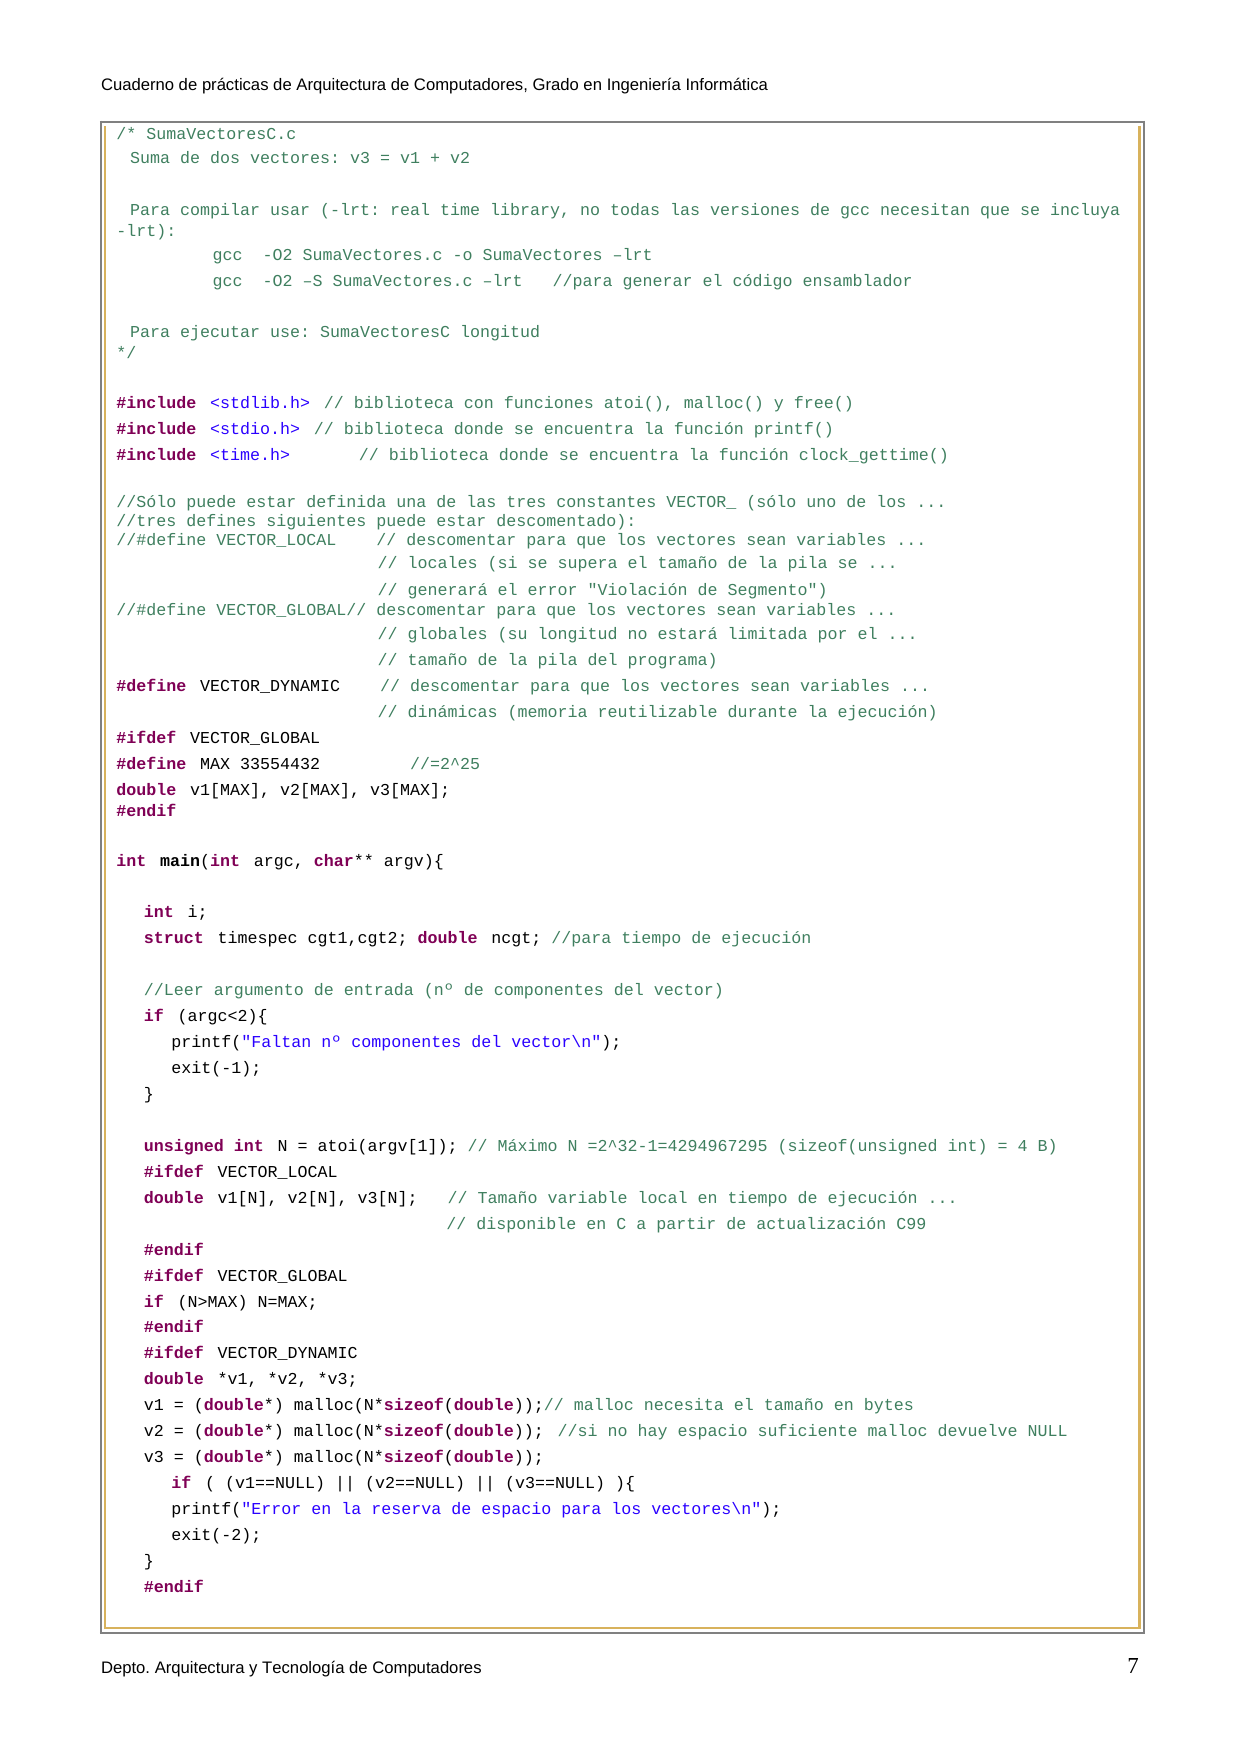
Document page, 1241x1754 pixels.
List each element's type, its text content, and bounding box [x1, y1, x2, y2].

table_cell /* SumaVectoresC.c Suma de dos vectores: v3 = v1 + v2 Para compilar usar (-lrt: real time library, no todas las versiones de gcc necesitan que se incluya -lrt): gcc -O2 SumaVectores.c -o SumaVectores –lrt gcc -O2 –S SumaVectores.c –lrt //para generar el código ensamblador Para ejecutar use: SumaVectoresC longitud */ #include <stdlib.h> // biblioteca con funciones atoi(), malloc() y free() #include <stdio.h> // biblioteca donde se encuentra la función printf() #include <time.h> // biblioteca donde se encuentra la función clock_gettime() //Sólo puede estar definida una de las tres constantes VECTOR_ (sólo uno de los ... //tres defines siguientes puede estar descomentado): //#define VECTOR_LOCAL // descomentar para que los vectores sean variables ... // locales (si se supera el tamaño de la pila se ... // generará el error "Violación de Segmento") //#define VECTOR_GLOBAL// descomentar para que los vectores sean variables ... // globales (su longitud no estará limitada por el ... // tamaño de la pila del programa) #define VECTOR_DYNAMIC // descomentar para que los vectores sean variables ... // dinámicas (memoria reutilizable durante la ejecución) #ifdef VECTOR_GLOBAL #define MAX 33554432 //=2^25 double v1[MAX], v2[MAX], v3[MAX]; #endif int main(int argc, char** argv){ int i; struct timespec cgt1,cgt2; double ncgt; //para tiempo de ejecución //Leer argumento de entrada (nº de componentes del vector) if (argc<2){ printf("Faltan nº componentes del vector\n"); exit(-1); } unsigned int N = atoi(argv[1]); // Máximo N =2^32-1=4294967295 (sizeof(unsigned int) = 4 B) #ifdef VECTOR_LOCAL double v1[N], v2[N], v3[N]; // Tamaño variable local en tiempo de ejecución ... // disponible en C a partir de actualización C99 #endif #ifdef VECTOR_GLOBAL if (N>MAX) N=MAX; #endif #ifdef VECTOR_DYNAMIC double *v1, *v2, *v3; v1 = (double*) malloc(N*sizeof(double));// malloc necesita el tamaño en bytes v2 = (double*) malloc(N*sizeof(double)); //si no hay espacio suficiente malloc devuelve NULL v3 = (double*) malloc(N*sizeof(double)); if ( (v1==NULL) || (v2==NULL) || (v3==NULL) ){ printf("Error en la reserva de espacio para los vectores\n"); exit(-2); } #endif [102, 123, 1143, 1632]
